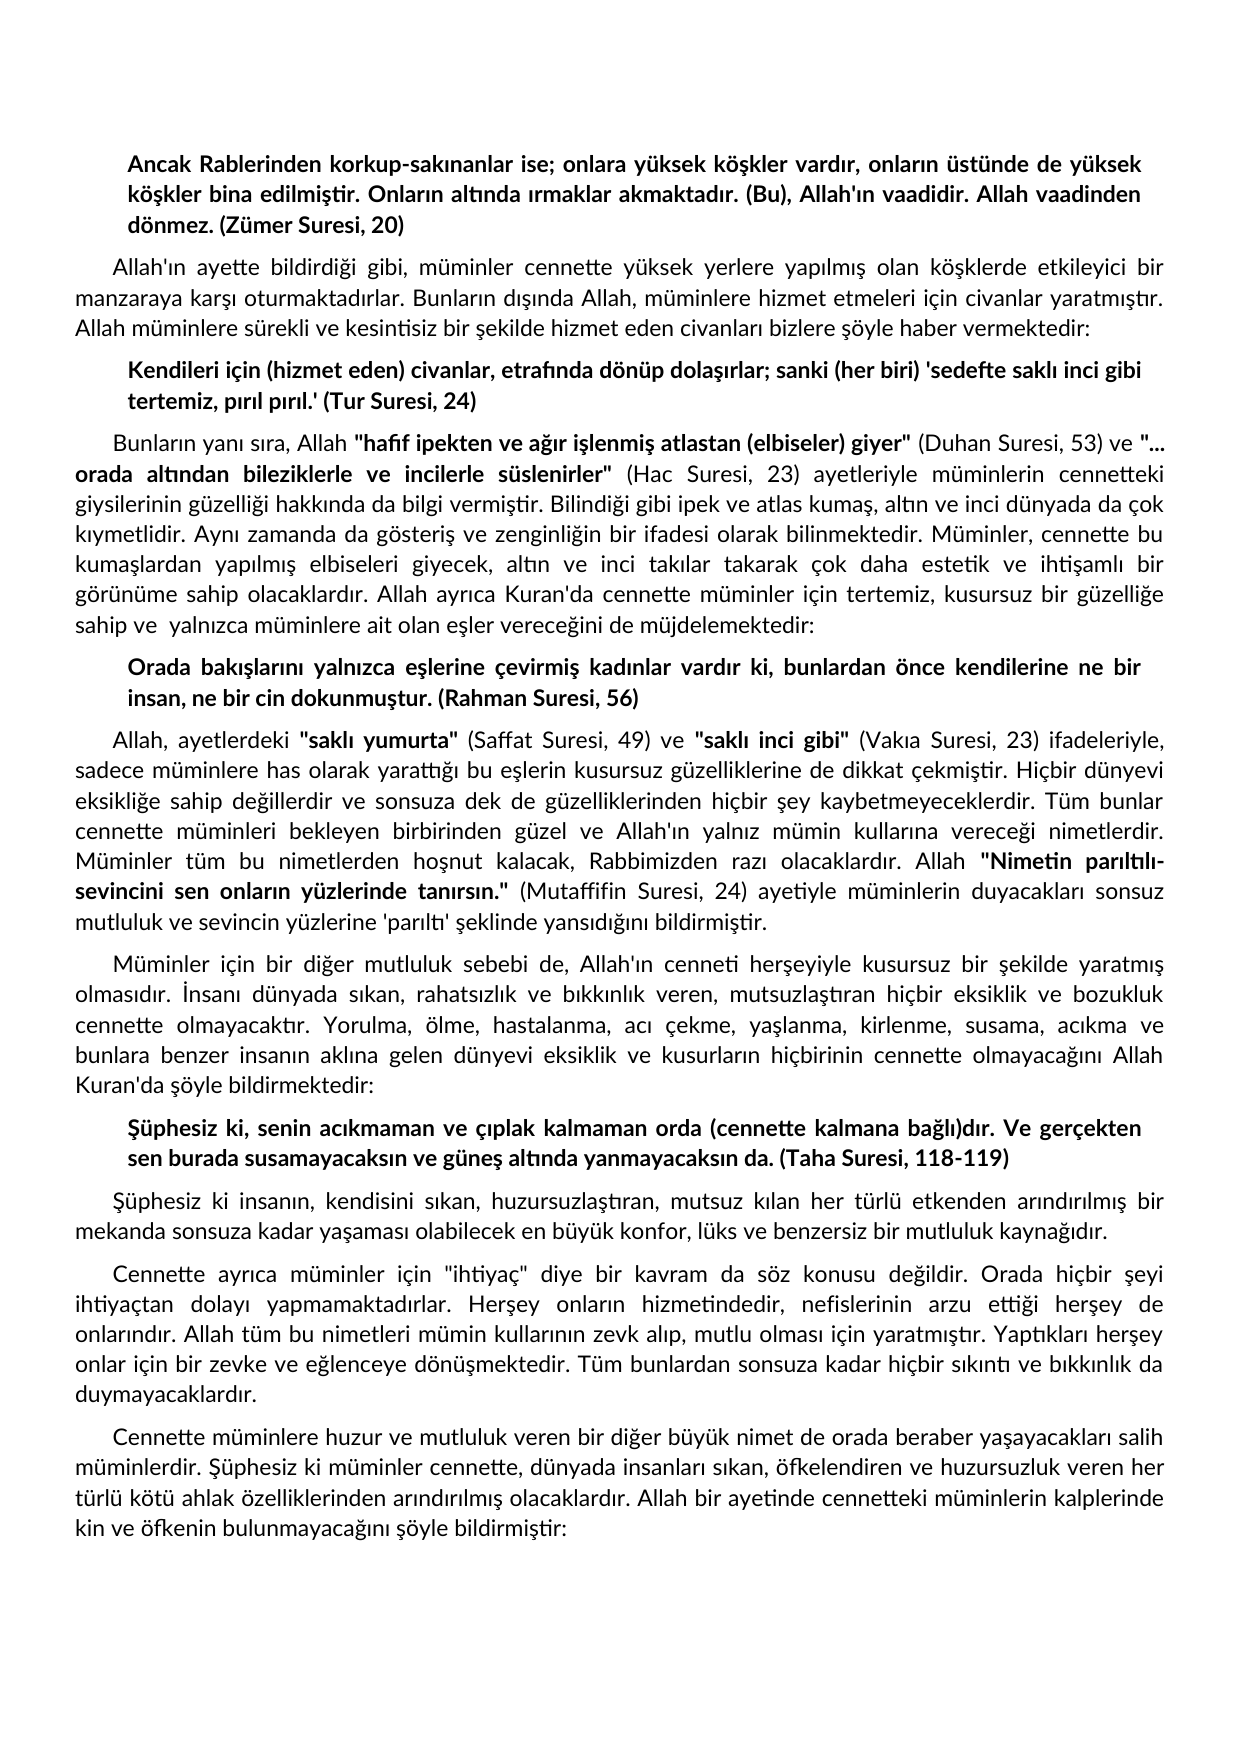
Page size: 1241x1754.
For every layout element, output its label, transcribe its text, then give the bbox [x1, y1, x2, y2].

text Bunların yanı sıra, Allah "hafif ipekten ve ağır işlenmiş atlastan (elbiseler) giyer" (Duhan Suresi, 53) ve "... orada altından bileziklerle ve incilerle süslenirler" (Hac Suresi, 23) ayetleriyle müminlerin cennetteki giysilerinin güzelliği hakkında da bilgi vermiştir. Bilindiği gibi ipek ve atlas kumaş, altın ve inci dünyada da çok kıymetlidir. Aynı zamanda da gösteriş ve zenginliğin bir ifadesi olarak bilinmektedir. Müminler, cennette bu kumaşlardan yapılmış elbiseleri giyecek, altın ve inci takılar takarak çok daha estetik ve ihtişamlı bir görünüme sahip olacaklardır. Allah ayrıca Kuran'da cennette müminler için tertemiz, kusursuz bir güzelliğe sahip ve yalnızca müminlere ait olan eşler vereceğini de müjdelemektedir: [75, 429, 1165, 638]
text Şüphesiz ki insanın, kendisini sıkan, huzursuzlaştıran, mutsuz kılan her türlü etkenden arındırılmış bir mekanda sonsuza kadar yaşaması olabilecek en büyük konfor, lüks ve benzersiz bir mutluluk kaynağıdır. [75, 1186, 1165, 1244]
text Allah, ayetlerdeki "saklı yumurta" (Saffat Suresi, 49) ve "saklı inci gibi" (Vakıa Suresi, 23) ifadeleriyle, sadece müminlere has olarak yarattığı bu eşlerin kusursuz güzelliklerine de dikkat çekmiştir. Hiçbir dünyevi eksikliğe sahip değillerdir ve sonsuza dek de güzelliklerinden hiçbir şey kaybetmeyeceklerdir. Tüm bunlar cennette müminleri bekleyen birbirinden güzel ve Allah'ın yalnız mümin kullarına vereceği nimetlerdir. Müminler tüm bu nimetlerden hoşnut kalacak, Rabbimizden razı olacaklardır. Allah "Nimetin parıltılı-sevincini sen onların yüzlerinde tanırsın." (Mutaffifin Suresi, 24) ayetiyle müminlerin duyacakları sonsuz mutluluk ve sevincin yüzlerine 'parıltı' şeklinde yansıdığını bildirmiştir. [75, 726, 1165, 935]
text Ancak Rablerinden korkup-sakınanlar ise; onlara yüksek köşkler vardır, onların üstünde de yüksek köşkler bina edilmiştir. Onların altında ırmaklar akmaktadır. (Bu), Allah'ın vaadidir. Allah vaadinden dönmez. (Zümer Suresi, 20) [127, 150, 1143, 238]
text Orada bakışlarını yalnızca eşlerine çevirmiş kadınlar vardır ki, bunlardan önce kendilerine ne bir insan, ne bir cin dokunmuştur. (Rahman Suresi, 56) [127, 653, 1143, 711]
text Allah'ın ayette bildirdiği gibi, müminler cennette yüksek yerlere yapılmış olan köşklerde etkileyici bir manzaraya karşı oturmaktadırlar. Bunların dışında Allah, müminlere hizmet etmeleri için civanlar yaratmıştır. Allah müminlere sürekli ve kesintisiz bir şekilde hizmet eden civanları bizlere şöyle haber vermektedir: [75, 253, 1165, 341]
text Müminler için bir diğer mutluluk sebebi de, Allah'ın cenneti herşeyiyle kusursuz bir şekilde yaratmış olmasıdır. İnsanı dünyada sıkan, rahatsızlık ve bıkkınlık veren, mutsuzlaştıran hiçbir eksiklik ve bozukluk cennette olmayacaktır. Yorulma, ölme, hastalanma, acı çekme, yaşlanma, kirlenme, susama, acıkma ve bunlara benzer insanın aklına gelen dünyevi eksiklik ve kusurların hiçbirinin cennette olmayacağını Allah Kuran'da şöyle bildirmektedir: [75, 950, 1165, 1098]
text Kendileri için (hizmet eden) civanlar, etrafında dönüp dolaşırlar; sanki (her biri) 'sedefte saklı inci gibi tertemiz, pırıl pırıl.' (Tur Suresi, 24) [127, 356, 1143, 414]
text Cennette müminlere huzur ve mutluluk veren bir diğer büyük nimet de orada beraber yaşayacakları salih müminlerdir. Şüphesiz ki müminler cennette, dünyada insanları sıkan, öfkelendiren ve huzursuzluk veren her türlü kötü ahlak özelliklerinden arındırılmış olacaklardır. Allah bir ayetinde cennetteki müminlerin kalplerinde kin ve öfkenin bulunmayacağını şöyle bildirmiştir: [75, 1423, 1165, 1541]
text Şüphesiz ki, senin acıkmaman ve çıplak kalmaman orda (cennette kalmana bağlı)dır. Ve gerçekten sen burada susamayacaksın ve güneş altında yanmayacaksın da. (Taha Suresi, 118-119) [127, 1113, 1143, 1171]
text Cennette ayrıca müminler için "ihtiyaç" diye bir kavram da söz konusu değildir. Orada hiçbir şeyi ihtiyaçtan dolayı yapmamaktadırlar. Herşey onların hizmetindedir, nefislerinin arzu ettiği herşey de onlarındır. Allah tüm bu nimetleri mümin kullarının zevk alıp, mutlu olması için yaratmıştır. Yaptıkları herşey onlar için bir zevke ve eğlenceye dönüşmektedir. Tüm bunlardan sonsuza kadar hiçbir sıkıntı ve bıkkınlık da duymayacaklardır. [75, 1259, 1165, 1408]
